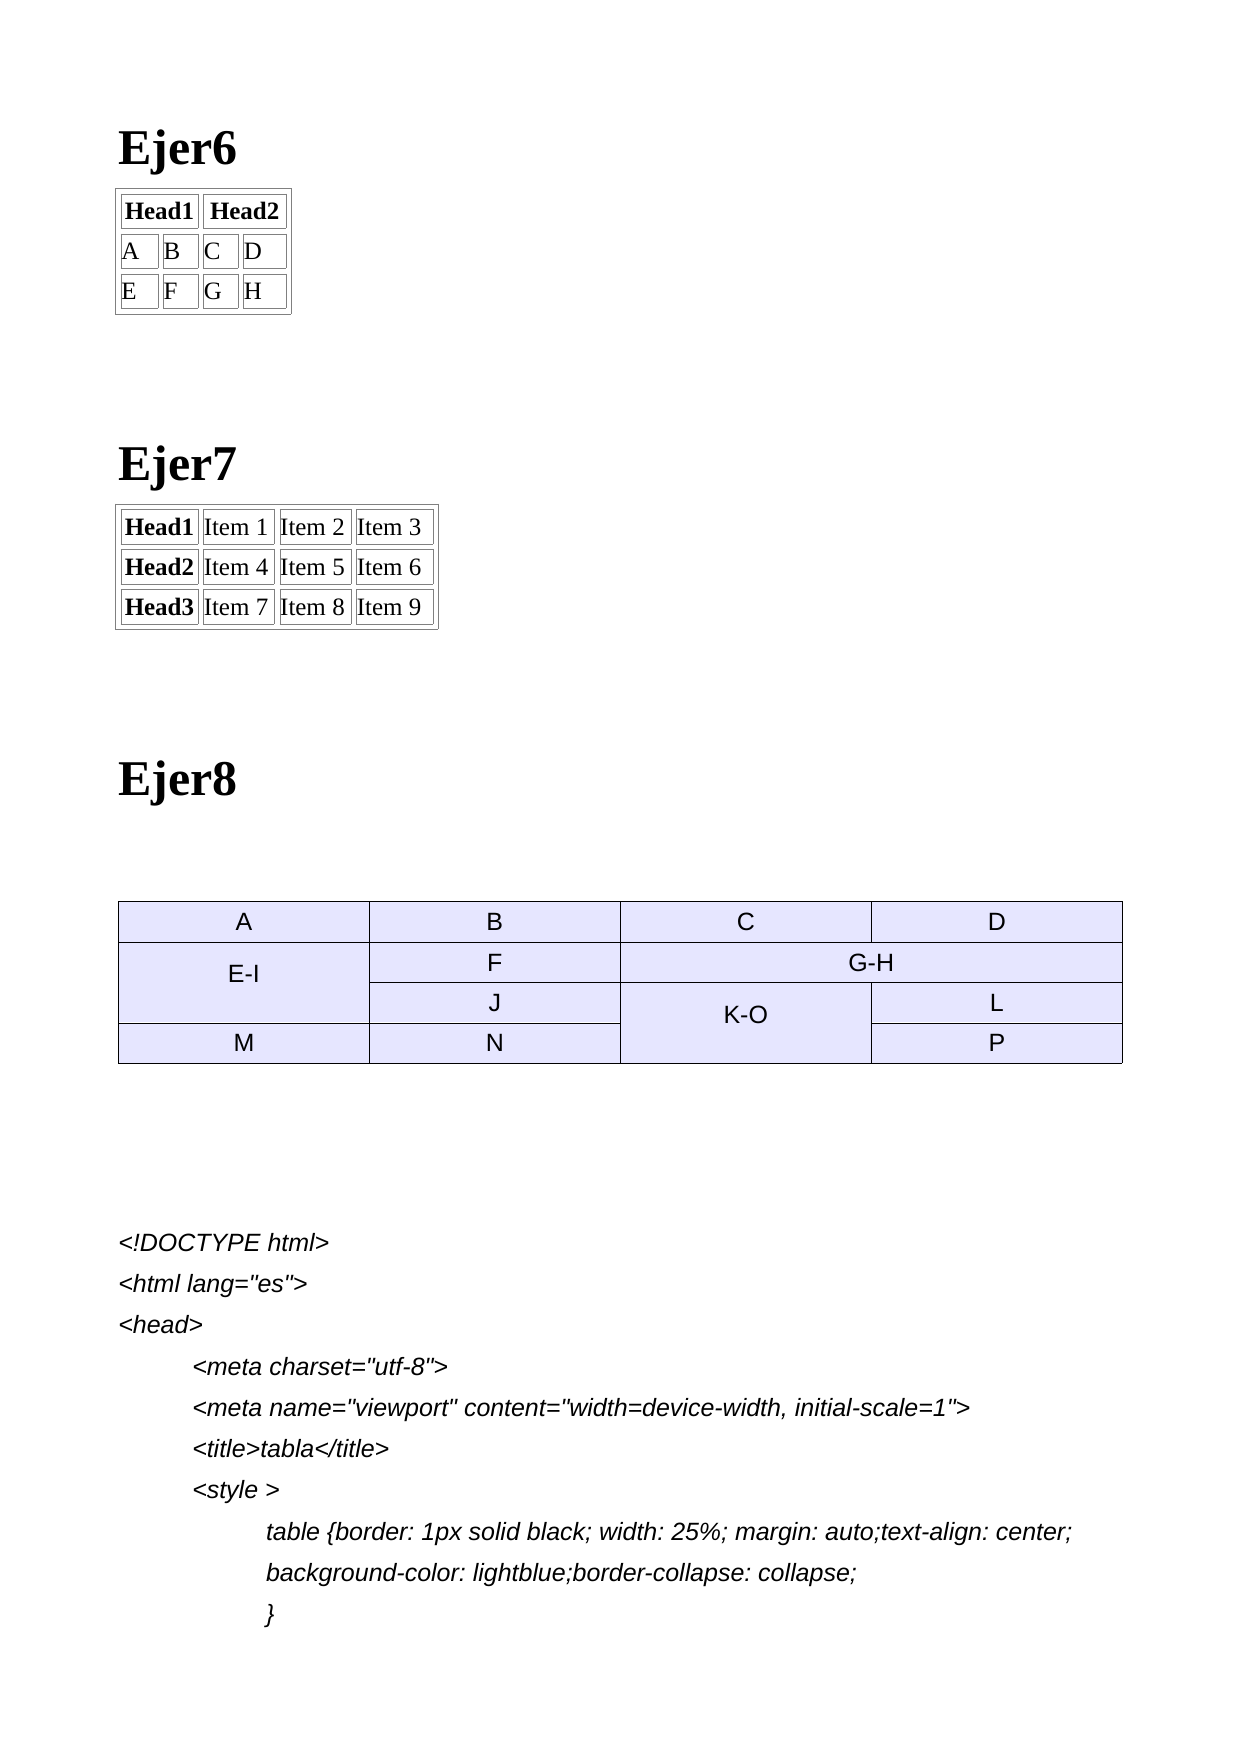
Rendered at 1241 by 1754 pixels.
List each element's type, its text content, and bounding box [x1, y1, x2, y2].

table_cell Item 6 [354, 544, 436, 583]
table_cell L [872, 983, 1122, 1022]
table_cell N [370, 1024, 620, 1063]
table_cell Item 4 [201, 544, 277, 583]
subtitle Ejer7 [118, 433, 1122, 491]
table_cell D [241, 228, 288, 268]
table_cell Item 7 [201, 584, 277, 623]
text <style > [118, 1475, 1122, 1504]
table_header Head1 [118, 189, 201, 228]
table_cell K-O [621, 983, 871, 1063]
table_header B [370, 902, 620, 942]
table_header Item 2 [277, 505, 354, 543]
table_cell Head3 [118, 584, 201, 623]
table_cell E [118, 268, 160, 308]
table_cell G [201, 268, 241, 308]
table_cell A [118, 228, 160, 268]
table_cell M [119, 1024, 369, 1063]
table_header A [119, 902, 369, 942]
table_cell E-I [119, 943, 369, 1022]
table_cell G-H [621, 943, 1122, 982]
text <head> [118, 1310, 1122, 1339]
table_header Item 1 [201, 505, 277, 543]
table_cell F [160, 268, 201, 308]
subtitle Ejer6 [118, 118, 1122, 176]
table_cell Item 8 [277, 584, 354, 623]
text table {border: 1px solid black; width: 25%; margin: auto;text-align: center; [118, 1517, 1122, 1545]
table_cell B [160, 228, 201, 268]
table_header D [872, 902, 1122, 942]
table_header Item 3 [354, 505, 436, 543]
table_cell P [872, 1024, 1122, 1063]
table_cell Head2 [118, 544, 201, 583]
text } [118, 1599, 1122, 1628]
table_header C [621, 902, 871, 942]
table_cell C [201, 228, 241, 268]
subtitle Ejer8 [118, 749, 1122, 806]
text <meta name="viewport" content="width=device-width, initial-scale=1"> [118, 1393, 1122, 1422]
table_cell H [241, 268, 288, 308]
text <title>tabla</title> [118, 1434, 1122, 1463]
table_cell Item 9 [354, 584, 436, 623]
table_cell J [370, 983, 620, 1022]
text background-color: lightblue;border-collapse: collapse; [118, 1558, 1122, 1587]
table_cell Item 5 [277, 544, 354, 583]
table_header Head2 [201, 189, 288, 228]
text <!DOCTYPE html> [118, 1228, 1122, 1257]
table_cell F [370, 943, 620, 982]
text <meta charset="utf-8"> [118, 1352, 1122, 1380]
table_header Head1 [118, 505, 201, 543]
text <html lang="es"> [118, 1269, 1122, 1298]
